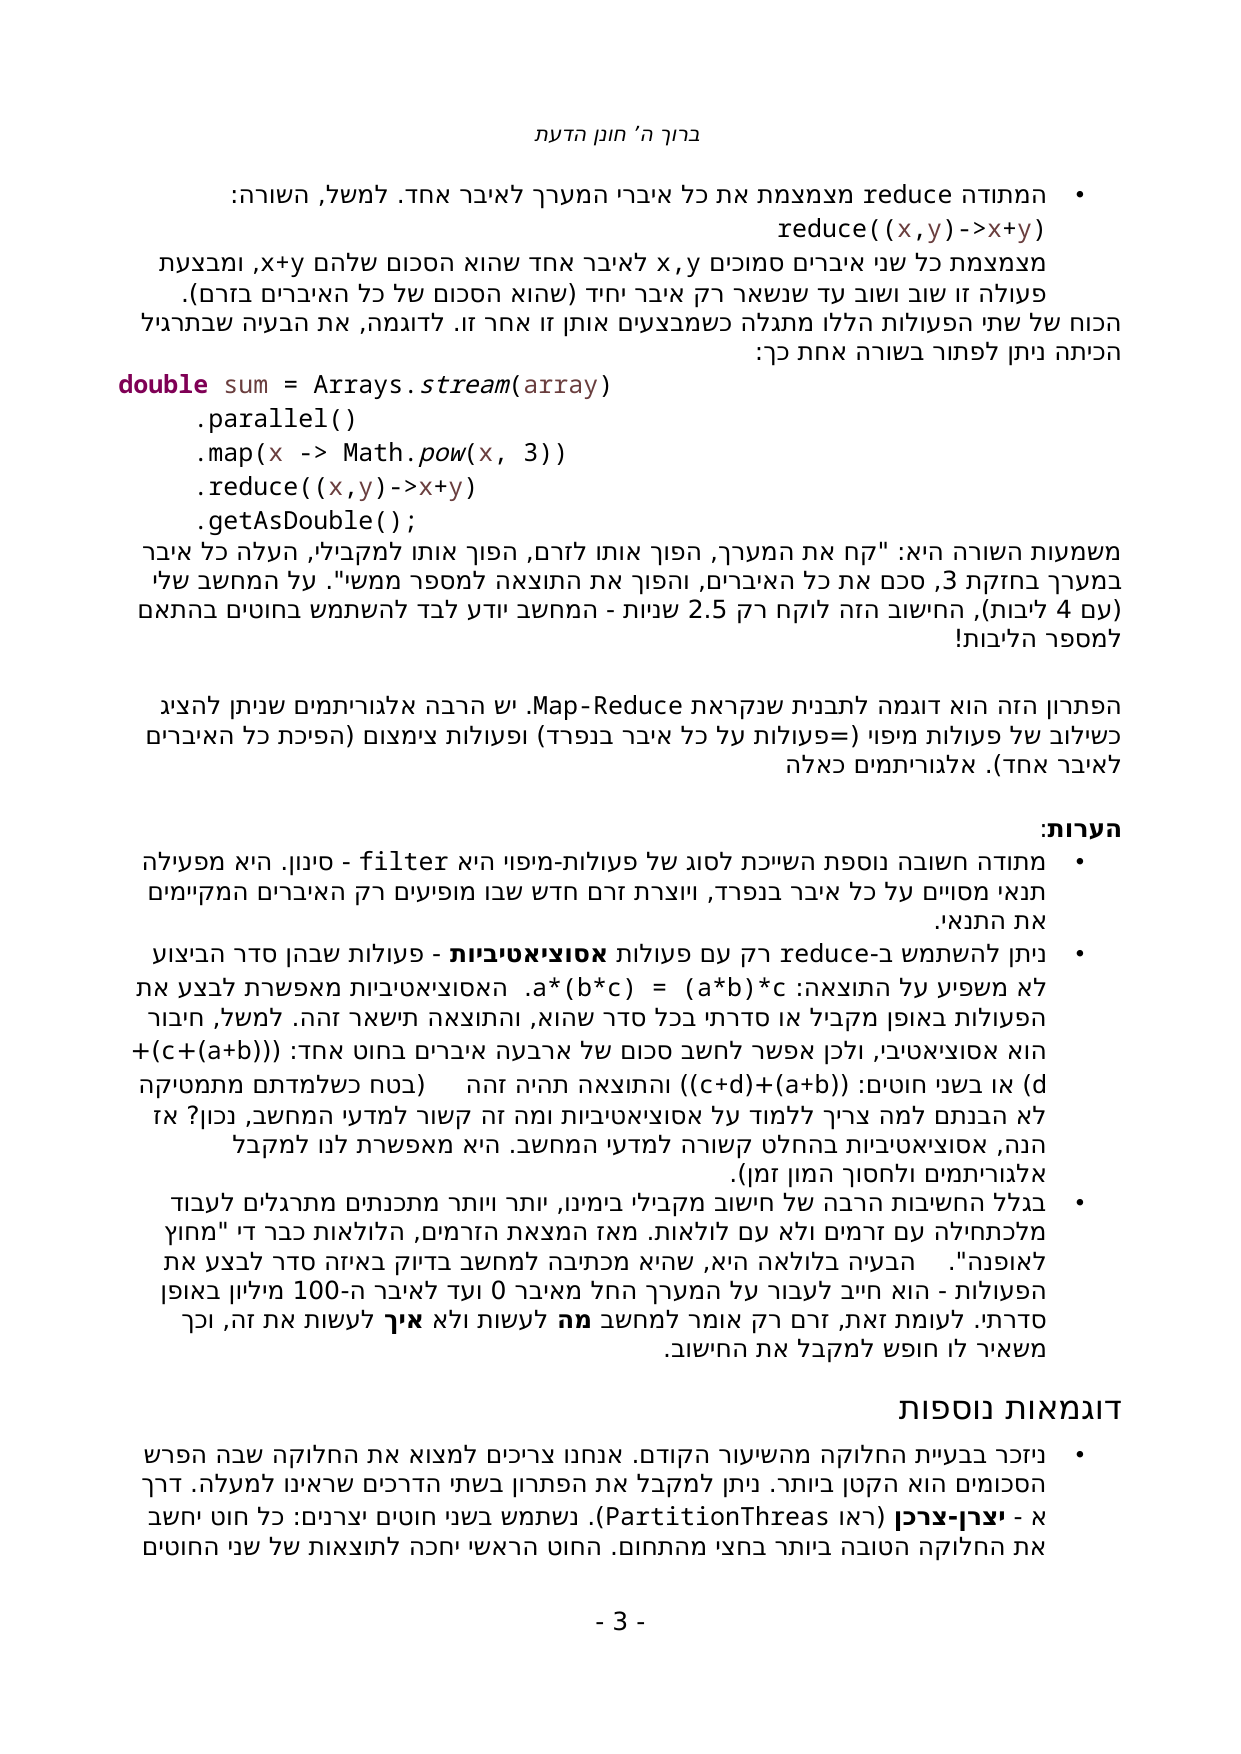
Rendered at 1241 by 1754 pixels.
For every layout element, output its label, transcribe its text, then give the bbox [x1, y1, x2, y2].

text משמעות השורה היא: "קח את המערך, הפוך אותו לזרם, הפוך אותו למקבילי, העלה כל איבר במערך בחזקת 3, סכם את כל האיברים, והפוך את התוצאה למספר ממשי". על המחשב שלי (עם 4 ליבות), החישוב הזה לוקח רק 2.5 שניות - המחשב יודע לבד להשתמש בחוטים בהתאם למספר הליבות! [118, 537, 1122, 653]
text הפתרון הזה הוא דוגמה לתבנית שנקראת Map-Reduce. יש הרבה אלגוריתמים שניתן להציג כשילוב של פעולות מיפוי (=פעולות על כל איבר בנפרד) ופעולות צימצום (הפיכת כל האיברים לאיבר אחד). אלגוריתמים כאלה [118, 687, 1122, 780]
text .reduce((x,y)->x+y) [118, 469, 1122, 503]
list ניזכר בבעיית החלוקה מהשיעור הקודם. אנחנו צריכים למצוא את החלוקה שבה הפרש הסכומים הוא הקטן ביותר. ניתן למקבל את הפתרון בשתי הדרכים שראינו למעלה. דרך א - יצרן-צרכן (ראו PartitionThreas). נשתמש בשני חוטים יצרנים: כל חוט יחשב את החלוקה הטובה ביותר בחצי מהתחום. החוט הראשי יחכה לתוצאות של שני החוטים ויחזיר את החלוקה הטובה ביותר מבין השתיים. דרך ב - מיפוי-צמצום (ראו PartitionStreams). במקרה זה הזרם ההתחלתי הוא אוסף האינדקסים האפשריים: IntStream.range(0, numOfPartitions), ואנחנו מפעילים עליו רק פעולת צמצום השומרת את האינדקס הטוב ביותר: .reduce( (i,j) -> diff(values,i)<diff(values,j)? i: j ). [118, 1440, 1084, 1561]
text .getAsDouble(); [118, 503, 1122, 537]
text הכוח של שתי הפעולות הללו מתגלה כשמבצעים אותן זו אחר זו. לדוגמה, את הבעיה שבתרגיל הכיתה ניתן לפתור בשורה אחת כך: [118, 308, 1122, 366]
text double sum = Arrays.stream(array) [118, 366, 1122, 401]
list בגלל החשיבות הרבה של חישוב מקבילי בימינו, יותר ויותר מתכנתים מתרגלים לעבוד מלכתחילה עם זרמים ולא עם לולאות. מאז המצאת הזרמים, הלולאות כבר די "מחוץ לאופנה". הבעיה בלולאה היא, שהיא מכתיבה למחשב בדיוק באיזה סדר לבצע את הפעולות - הוא חייב לעבור על המערך החל מאיבר 0 ועד לאיבר ה-100 מיליון באופן סדרתי. לעומת זאת, זרם רק אומר למחשב מה לעשות ולא איך לעשות את זה, וכך משאיר לו חופש למקבל את החישוב. [118, 1188, 1084, 1363]
text .map(x -> Math.pow(x, 3)) [118, 434, 1122, 469]
list ניתן להשתמש ב-reduce רק עם פעולות אסוציאטיביות - פעולות שבהן סדר הביצוע לא משפיע על התוצאה: a*(b*c) = (a*b)*c. האסוציאטיביות מאפשרת לבצע את הפעולות באופן מקביל או סדרתי בכל סדר שהוא, והתוצאה תישאר זהה. למשל, חיבור הוא אסוציאטיבי, ולכן אפשר לחשב סכום של ארבעה איברים בחוט אחד: (((a+b)+c)+d) או בשני חוטים: ((a+b)+(c+d)) והתוצאה תהיה זהה (בטח כשלמדתם מתמטיקה לא הבנתם למה צריך ללמוד על אסוציאטיביות ומה זה קשור למדעי המחשב, נכון? אז הנה, אסוציאטיביות בהחלט קשורה למדעי המחשב. היא מאפשרת לנו למקבל אלגוריתמים ולחסוך המון זמן). [118, 936, 1084, 1188]
text .parallel() [118, 401, 1122, 434]
subtitle דוגמאות נוספות [118, 1388, 1122, 1427]
list מתודה חשובה נוספת השייכת לסוג של פעולות-מיפוי היא filter - סינון. היא מפעילה תנאי מסויים על כל איבר בנפרד, ויוצרת זרם חדש שבו מופיעים רק האיברים המקיימים את התנאי. [118, 843, 1084, 936]
text הערות: [118, 814, 1122, 843]
list המתודה reduce מצמצמת את כל איברי המערך לאיבר אחד. למשל, השורה: reduce((x,y)->x+y) מצמצמת כל שני איברים סמוכים x,y לאיבר אחד שהוא הסכום שלהם x+y, ומבצעת פעולה זו שוב ושוב עד שנשאר רק איבר יחיד (שהוא הסכום של כל האיברים בזרם). [118, 177, 1084, 308]
